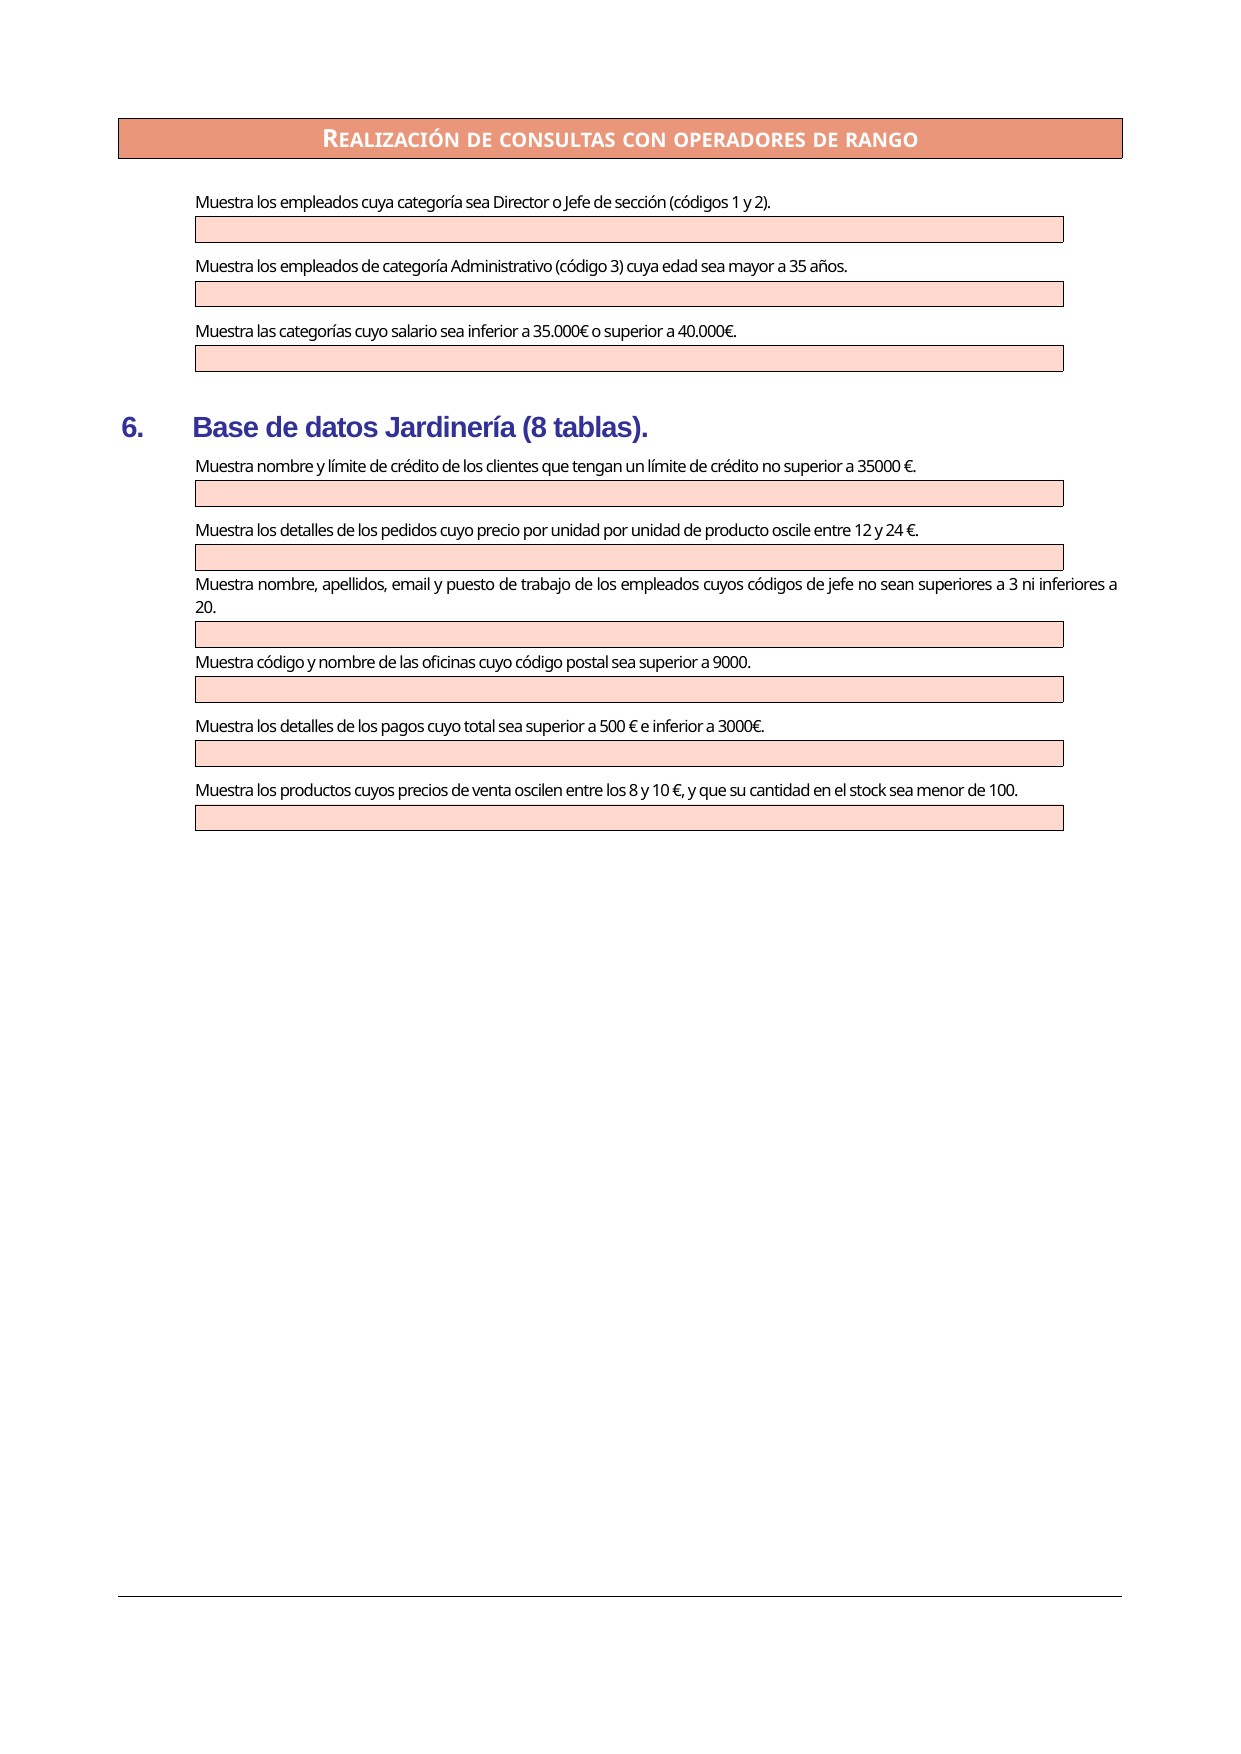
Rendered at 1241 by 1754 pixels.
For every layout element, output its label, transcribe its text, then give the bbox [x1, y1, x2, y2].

text Muestra los detalles de los pedidos cuyo precio por unidad por unidad de producto oscile entre 12 y 24 €. [192, 516, 1122, 544]
text Muestra los empleados de categoría Administrativo (código 3) cuya edad sea mayor a 35 años. [192, 252, 1122, 281]
text Muestra las categorías cuyo salario sea inferior a 35.000€ o superior a 40.000€. [192, 316, 1122, 345]
text Muestra los empleados cuya categoría sea Director o Jefe de sección (códigos 1 y 2). [192, 188, 1122, 216]
text Muestra los productos cuyos precios de venta oscilen entre los 8 y 10 €, y que su cantidad en el stock sea menor de 100. [192, 776, 1122, 804]
text Muestra nombre y límite de crédito de los clientes que tengan un límite de crédito no superior a 35000 €. [192, 451, 1122, 480]
text Muestra los detalles de los pagos cuyo total sea superior a 500 € e inferior a 3000€. [192, 712, 1122, 740]
text 6. Base de datos Jardinería (8 tablas). [118, 407, 1122, 446]
text Muestra código y nombre de las oficinas cuyo código postal sea superior a 9000. [192, 647, 1122, 676]
text Muestra nombre, apellidos, email y puesto de trabajo de los empleados cuyos códigos de jefe no sean superiores a 3 ni inferiores a 20. [192, 570, 1122, 621]
